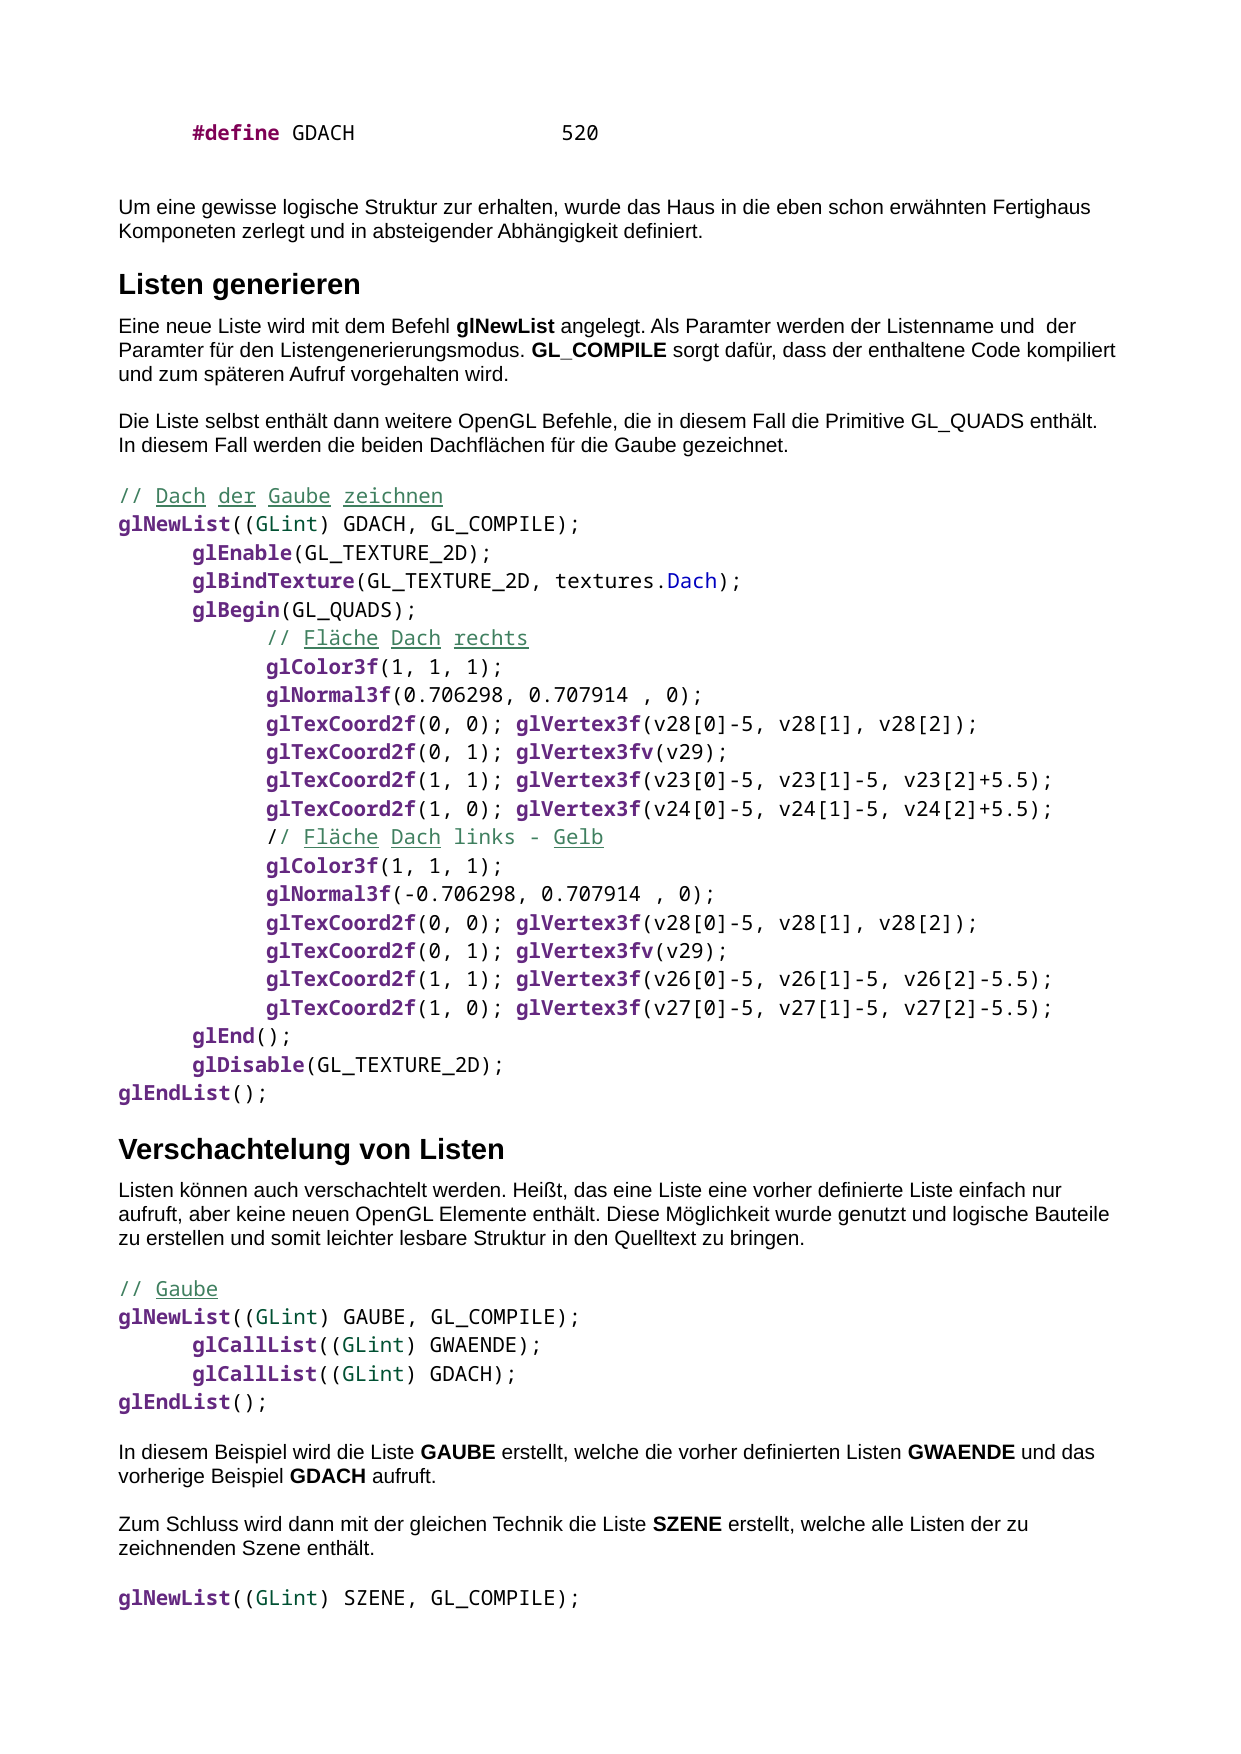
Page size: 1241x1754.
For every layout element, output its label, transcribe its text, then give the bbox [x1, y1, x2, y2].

text glNormal3f(-0.706298, 0.707914 , 0); [118, 879, 1122, 908]
text glNormal3f(0.706298, 0.707914 , 0); [118, 680, 1122, 709]
text glTexCoord2f(0, 1); glVertex3fv(v29); [118, 737, 1122, 766]
text // Fläche Dach links - Gelb [118, 822, 1122, 851]
text glNewList((GLint) SZENE, GL_COMPILE); [118, 1583, 1122, 1612]
text glTexCoord2f(1, 0); glVertex3f(v24[0]-5, v24[1]-5, v24[2]+5.5); [118, 794, 1122, 822]
text glTexCoord2f(1, 1); glVertex3f(v26[0]-5, v26[1]-5, v26[2]-5.5); [118, 964, 1122, 993]
text #define GDACH 520 [118, 118, 1122, 147]
text Eine neue Liste wird mit dem Befehl glNewList angelegt. Als Paramter werden der Listenname und der Paramter für den Listengenerierungsmodus. GL_COMPILE sorgt dafür, dass der enthaltene Code kompiliert und zum späteren Aufruf vorgehalten wird. [118, 313, 1122, 385]
text Listen können auch verschachtelt werden. Heißt, das eine Liste eine vorher definierte Liste einfach nur aufruft, aber keine neuen OpenGL Elemente enthält. Diese Möglichkeit wurde genutzt und logische Bauteile zu erstellen und somit leichter lesbare Struktur in den Quelltext zu bringen. [118, 1178, 1122, 1250]
text glEndList(); [118, 1387, 1122, 1416]
text glColor3f(1, 1, 1); [118, 652, 1122, 680]
text glDisable(GL_TEXTURE_2D); [118, 1050, 1122, 1078]
subtitle Verschachtelung von Listen [118, 1132, 1122, 1165]
text glTexCoord2f(0, 1); glVertex3fv(v29); [118, 936, 1122, 964]
text glTexCoord2f(1, 1); glVertex3f(v23[0]-5, v23[1]-5, v23[2]+5.5); [118, 766, 1122, 794]
text glEnd(); [118, 1021, 1122, 1050]
text glTexCoord2f(0, 0); glVertex3f(v28[0]-5, v28[1], v28[2]); [118, 908, 1122, 936]
text glColor3f(1, 1, 1); [118, 851, 1122, 879]
text // Fläche Dach rechts [118, 623, 1122, 652]
text glCallList((GLint) GDACH); [118, 1359, 1122, 1387]
text glNewList((GLint) GAUBE, GL_COMPILE); [118, 1302, 1122, 1331]
text In diesem Beispiel wird die Liste GAUBE erstellt, welche die vorher definierten Listen GWAENDE und das vorherige Beispiel GDACH aufruft. [118, 1440, 1122, 1488]
text glEndList(); [118, 1078, 1122, 1107]
text glNewList((GLint) GDACH, GL_COMPILE); [118, 509, 1122, 538]
text Zum Schluss wird dann mit der gleichen Technik die Liste SZENE erstellt, welche alle Listen der zu zeichnenden Szene enthält. [118, 1512, 1122, 1559]
text glTexCoord2f(1, 0); glVertex3f(v27[0]-5, v27[1]-5, v27[2]-5.5); [118, 993, 1122, 1021]
text // Gaube [118, 1274, 1122, 1302]
text glCallList((GLint) GWAENDE); [118, 1331, 1122, 1359]
text Um eine gewisse logische Struktur zur erhalten, wurde das Haus in die eben schon erwähnten Fertighaus Komponeten zerlegt und in absteigender Abhängigkeit definiert. [118, 194, 1122, 242]
text glTexCoord2f(0, 0); glVertex3f(v28[0]-5, v28[1], v28[2]); [118, 709, 1122, 737]
text Die Liste selbst enthält dann weitere OpenGL Befehle, die in diesem Fall die Primitive GL_QUADS enthält. In diesem Fall werden die beiden Dachflächen für die Gaube gezeichnet. [118, 409, 1122, 457]
text glBegin(GL_QUADS); [118, 595, 1122, 623]
text // Dach der Gaube zeichnen [118, 481, 1122, 509]
text glBindTexture(GL_TEXTURE_2D, textures.Dach); [118, 566, 1122, 595]
subtitle Listen generieren [118, 267, 1122, 301]
text glEnable(GL_TEXTURE_2D); [118, 538, 1122, 566]
